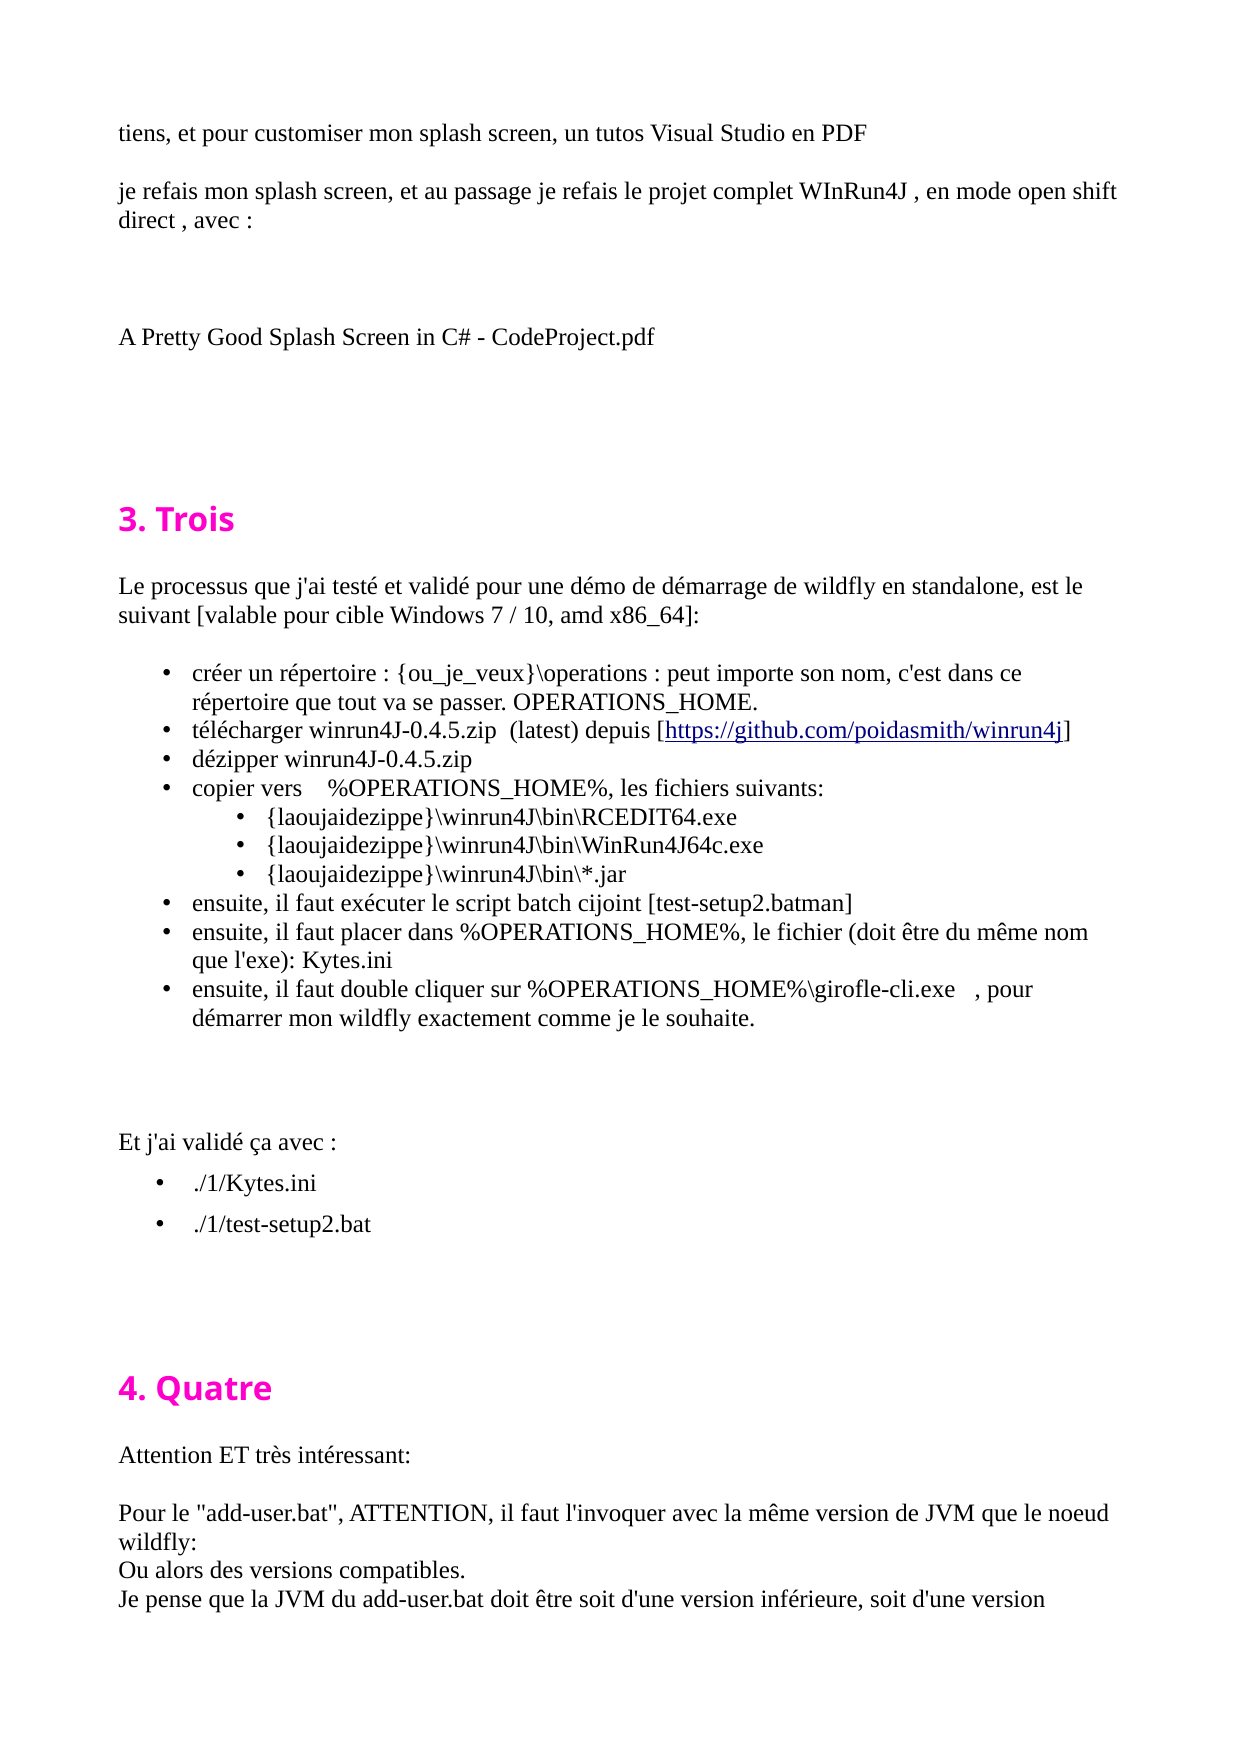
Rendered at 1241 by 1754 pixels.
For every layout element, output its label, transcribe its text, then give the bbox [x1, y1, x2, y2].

text A Pretty Good Splash Screen in C# - CodeProject.pdf [118, 322, 1122, 350]
list {laoujaidezippe}\winrun4J\bin\RCEDIT64.exe [236, 802, 1122, 831]
text Le processus que j'ai testé et validé pour une démo de démarrage de wildfly en standalone, est le suivant [valable pour cible Windows 7 / 10, amd x86_64]: [118, 571, 1122, 629]
text 3. Trois [118, 496, 1122, 542]
list ensuite, il faut exécuter le script batch cijoint [test-setup2.batman] [162, 888, 1122, 917]
list créer un répertoire : {ou_je_veux}\operations : peut importe son nom, c'est dans ce répertoire que tout va se passer. OPERATIONS_HOME. [162, 658, 1122, 716]
text Je pense que la JVM du add-user.bat doit être soit d'une version inférieure, soit d'une version [118, 1584, 1122, 1613]
text Pour le "add-user.bat", ATTENTION, il faut l'invoquer avec la même version de JVM que le noeud wildfly: [118, 1498, 1122, 1556]
text Ou alors des versions compatibles. [118, 1556, 1122, 1584]
text 4. Quatre [118, 1365, 1122, 1410]
list copier vers %OPERATIONS_HOME%, les fichiers suivants: [162, 773, 1122, 802]
list ensuite, il faut placer dans %OPERATIONS_HOME%, le fichier (doit être du même nom que l'exe): Kytes.ini [162, 917, 1122, 974]
list télécharger winrun4J-0.4.5.zip (latest) depuis [https://github.com/poidasmith/winrun4j] [162, 716, 1122, 744]
text Et j'ai validé ça avec : [118, 1127, 1122, 1156]
list {laoujaidezippe}\winrun4J\bin\*.jar [236, 859, 1122, 888]
text tiens, et pour customiser mon splash screen, un tutos Visual Studio en PDF [118, 118, 1122, 147]
list ensuite, il faut double cliquer sur %OPERATIONS_HOME%\girofle-cli.exe , pour démarrer mon wildfly exactement comme je le souhaite. [162, 974, 1122, 1032]
list ./1/Kytes.ini [156, 1168, 1122, 1197]
text je refais mon splash screen, et au passage je refais le projet complet WInRun4J , en mode open shift direct , avec : [118, 176, 1122, 234]
list {laoujaidezippe}\winrun4J\bin\WinRun4J64c.exe [236, 831, 1122, 859]
list ./1/test-setup2.bat [156, 1209, 1122, 1238]
list dézipper winrun4J-0.4.5.zip [162, 744, 1122, 773]
text Attention ET très intéressant: [118, 1440, 1122, 1469]
